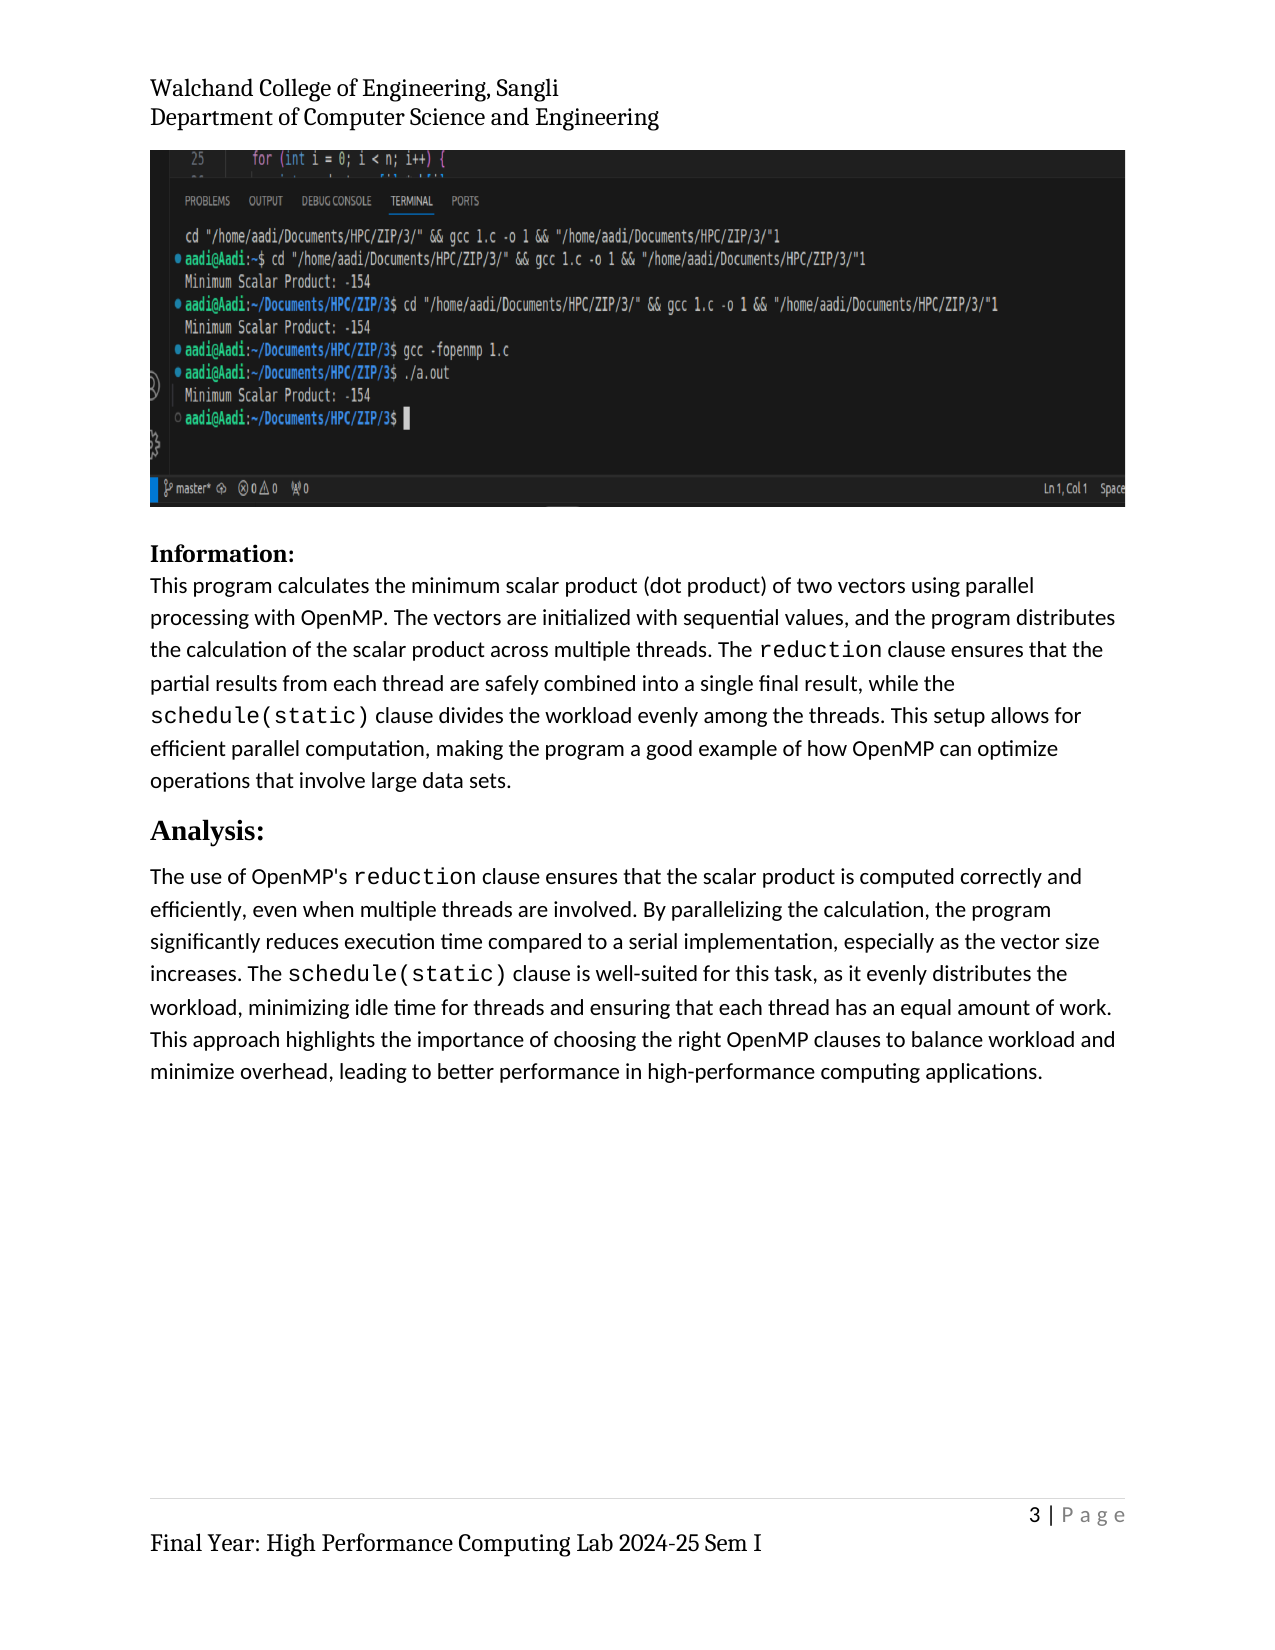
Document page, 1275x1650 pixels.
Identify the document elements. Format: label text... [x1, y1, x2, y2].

subtitle Analysis: [150, 813, 1125, 847]
subtitle Information: [150, 540, 1125, 569]
text The use of OpenMP's reduction clause ensures that the scalar product is computed correctly and efficiently, even when multiple threads are involved. By parallelizing the calculation, the program significantly reduces execution time compared to a serial implementation, especially as the vector size increases. The schedule(static) clause is well-suited for this task, as it evenly distributes the workload, minimizing idle time for threads and ensuring that each thread has an equal amount of work. This approach highlights the importance of choosing the right OpenMP clauses to balance workload and minimize overhead, leading to better performance in high-performance computing applications. [150, 862, 1125, 1085]
picture [150, 150, 1125, 507]
text This program calculates the minimum scalar product (dot product) of two vectors using parallel processing with OpenMP. The vectors are initialized with sequential values, and the program distributes the calculation of the scalar product across multiple threads. The reduction clause ensures that the partial results from each thread are safely combined into a single final result, while the schedule(static) clause divides the workload evenly among the threads. This setup allows for efficient parallel computation, making the program a good example of how OpenMP can optimize operations that involve large data sets. [150, 571, 1125, 794]
